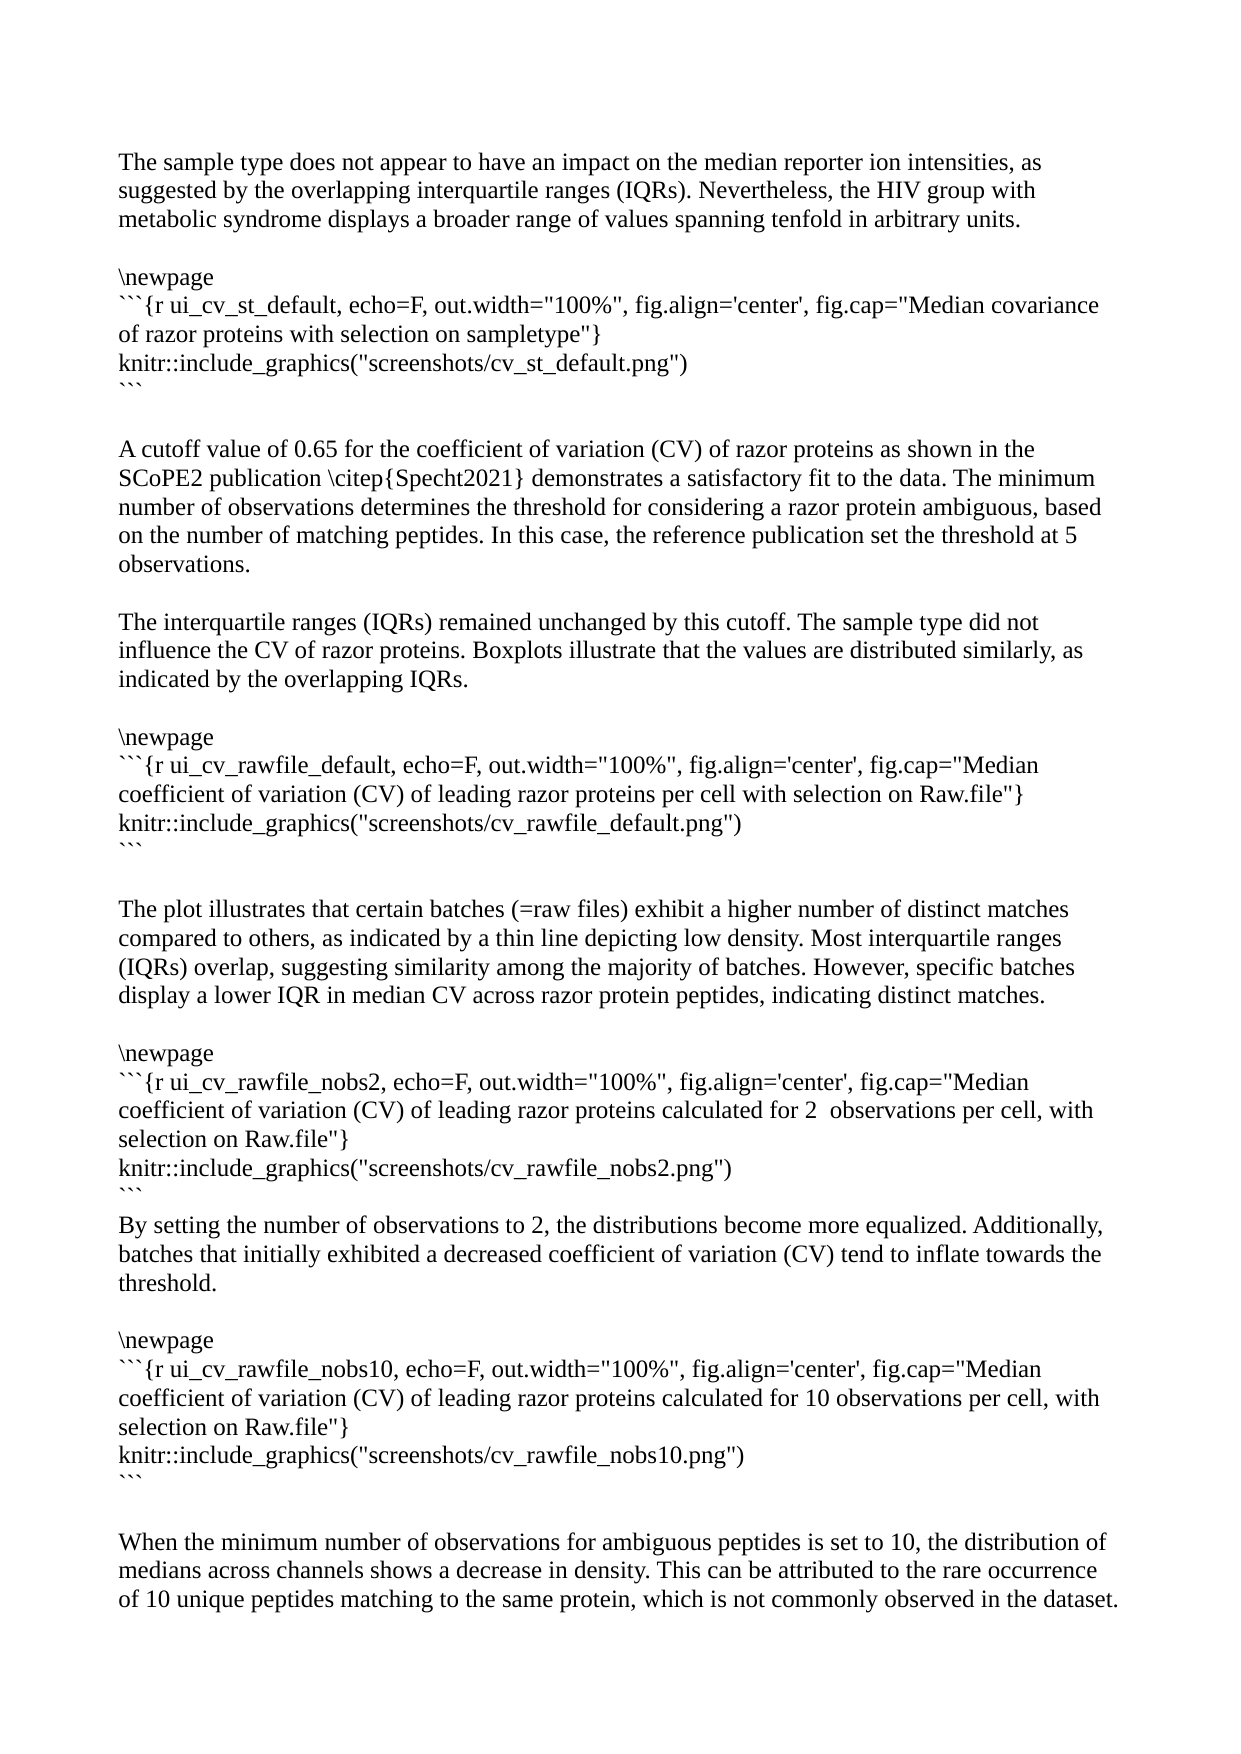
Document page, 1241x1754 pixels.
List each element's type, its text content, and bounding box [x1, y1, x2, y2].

text The sample type does not appear to have an impact on the median reporter ion intensities, as suggested by the overlapping interquartile ranges (IQRs). Nevertheless, the HIV group with metabolic syndrome displays a broader range of values spanning tenfold in arbitrary units. [118, 147, 1122, 233]
text ```{r ui_cv_rawfile_default, echo=F, out.width="100%", fig.align='center', fig.cap="Median coefficient of variation (CV) of leading razor proteins per cell with selection on Raw.file"} [118, 751, 1122, 808]
text When the minimum number of observations for ambiguous peptides is set to 10, the distribution of medians across channels shows a decrease in density. This can be attributed to the rare occurrence of 10 unique peptides matching to the same protein, which is not commonly observed in the dataset. [118, 1527, 1122, 1613]
text \newpage [118, 262, 1122, 291]
text ``` [118, 837, 1122, 866]
text ``` [118, 1182, 1122, 1211]
text \newpage [118, 722, 1122, 751]
text A cutoff value of 0.65 for the coefficient of variation (CV) of razor proteins as shown in the SCoPE2 publication \citep{Specht2021} demonstrates a satisfactory fit to the data. The minimum number of observations determines the threshold for considering a razor protein ambiguous, based on the number of matching peptides. In this case, the reference publication set the threshold at 5 observations. [118, 434, 1122, 578]
text By setting the number of observations to 2, the distributions become more equalized. Additionally, batches that initially exhibited a decreased coefficient of variation (CV) tend to inflate towards the threshold. [118, 1211, 1122, 1297]
text \newpage [118, 1038, 1122, 1067]
text knitr::include_graphics("screenshots/cv_rawfile_default.png") [118, 808, 1122, 837]
text The interquartile ranges (IQRs) remained unchanged by this cutoff. The sample type did not influence the CV of razor proteins. Boxplots illustrate that the values are distributed similarly, as indicated by the overlapping IQRs. [118, 607, 1122, 693]
text knitr::include_graphics("screenshots/cv_rawfile_nobs2.png") [118, 1153, 1122, 1182]
text knitr::include_graphics("screenshots/cv_rawfile_nobs10.png") [118, 1441, 1122, 1469]
text The plot illustrates that certain batches (=raw files) exhibit a higher number of distinct matches compared to others, as indicated by a thin line depicting low density. Most interquartile ranges (IQRs) overlap, suggesting similarity among the majority of batches. However, specific batches display a lower IQR in median CV across razor protein peptides, indicating distinct matches. [118, 894, 1122, 1009]
text ```{r ui_cv_rawfile_nobs10, echo=F, out.width="100%", fig.align='center', fig.cap="Median coefficient of variation (CV) of leading razor proteins calculated for 10 observations per cell, with selection on Raw.file"} [118, 1354, 1122, 1441]
text \newpage [118, 1326, 1122, 1354]
text ``` [118, 377, 1122, 406]
text ``` [118, 1469, 1122, 1498]
text knitr::include_graphics("screenshots/cv_st_default.png") [118, 348, 1122, 377]
text ```{r ui_cv_st_default, echo=F, out.width="100%", fig.align='center', fig.cap="Median covariance of razor proteins with selection on sampletype"} [118, 291, 1122, 348]
text ```{r ui_cv_rawfile_nobs2, echo=F, out.width="100%", fig.align='center', fig.cap="Median coefficient of variation (CV) of leading razor proteins calculated for 2 observations per cell, with selection on Raw.file"} [118, 1067, 1122, 1153]
